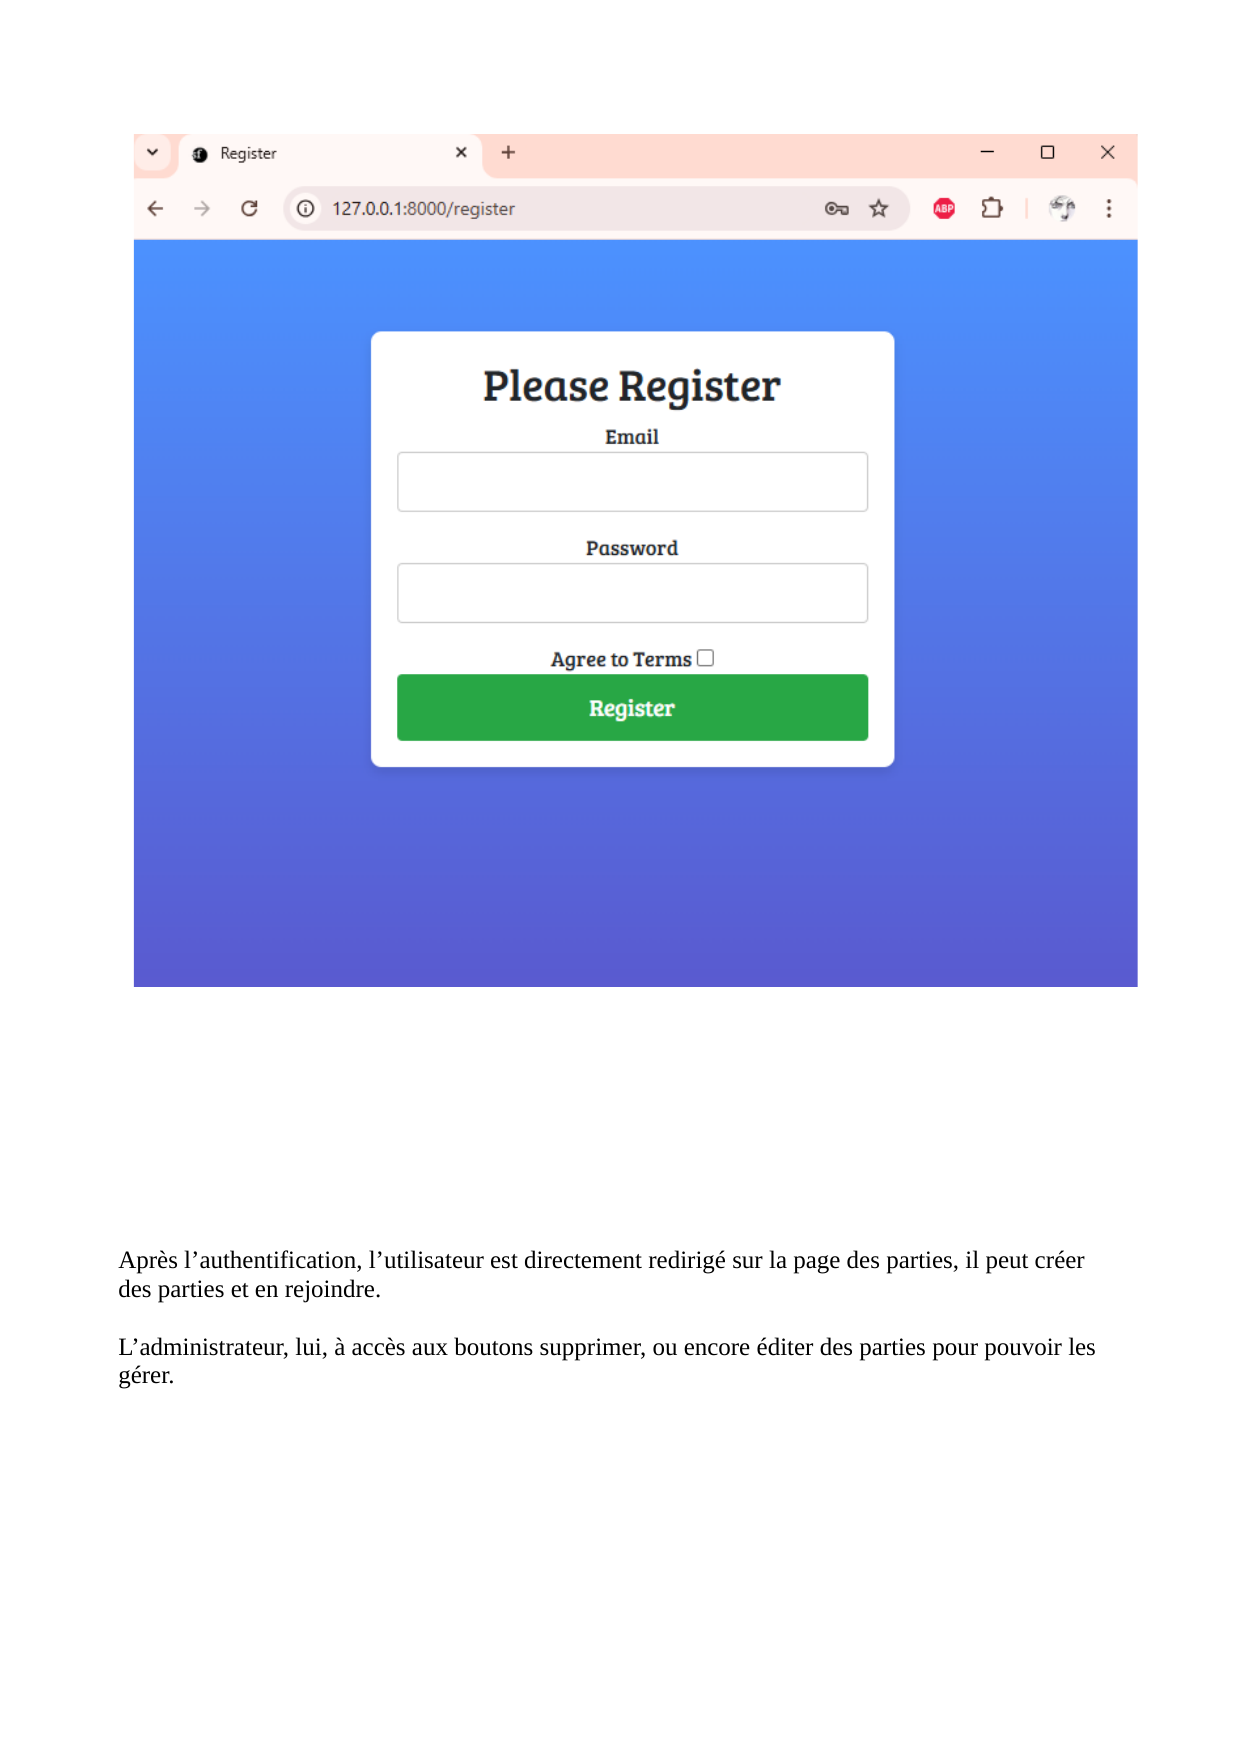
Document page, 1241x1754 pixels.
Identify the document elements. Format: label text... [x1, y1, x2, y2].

picture [133, 134, 1138, 987]
text Après l’authentification, l’utilisateur est directement redirigé sur la page des parties, il peut créer des parties et en rejoindre. [118, 1245, 1122, 1303]
text L’administrateur, lui, à accès aux boutons supprimer, ou encore éditer des parties pour pouvoir les gérer. [118, 1332, 1122, 1389]
